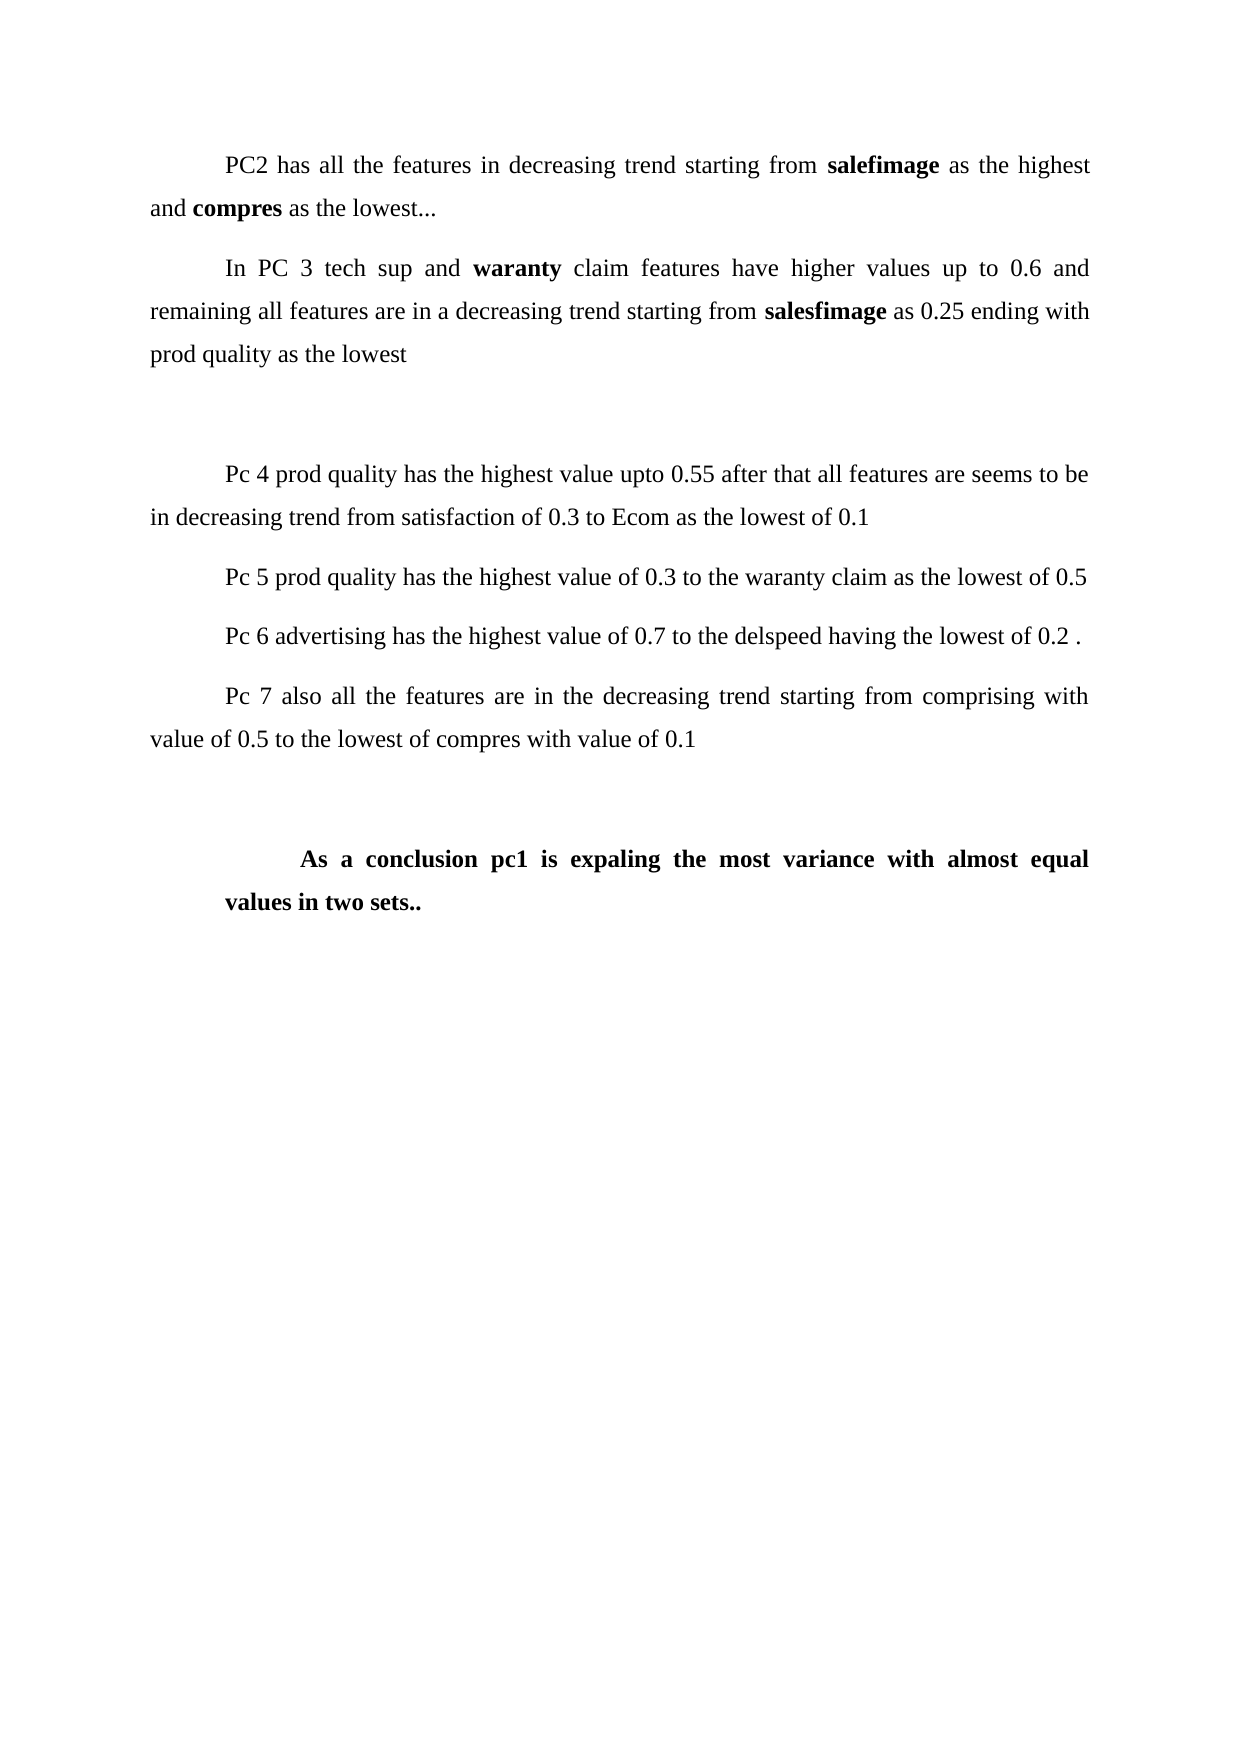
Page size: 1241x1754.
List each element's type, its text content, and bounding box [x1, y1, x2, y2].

text Pc 7 also all the features are in the decreasing trend starting from comprising with value of 0.5 to the lowest of compres with value of 0.1 [150, 681, 1090, 753]
text PC2 has all the features in decreasing trend starting from salefimage as the highest and compres as the lowest... [150, 150, 1090, 222]
text As a conclusion pc1 is expaling the most variance with almost equal values in two sets.. [225, 844, 1090, 916]
text In PC 3 tech sup and waranty claim features have higher values up to 0.6 and remaining all features are in a decreasing trend starting from salesfimage as 0.25 ending with prod quality as the lowest [150, 253, 1090, 368]
text Pc 5 prod quality has the highest value of 0.3 to the waranty claim as the lowest of 0.5 [150, 562, 1090, 590]
text Pc 4 prod quality has the highest value upto 0.55 after that all features are seems to be in decreasing trend from satisfaction of 0.3 to Ecom as the lowest of 0.1 [150, 459, 1090, 531]
text Pc 6 advertising has the highest value of 0.7 to the delspeed having the lowest of 0.2 . [150, 621, 1090, 650]
